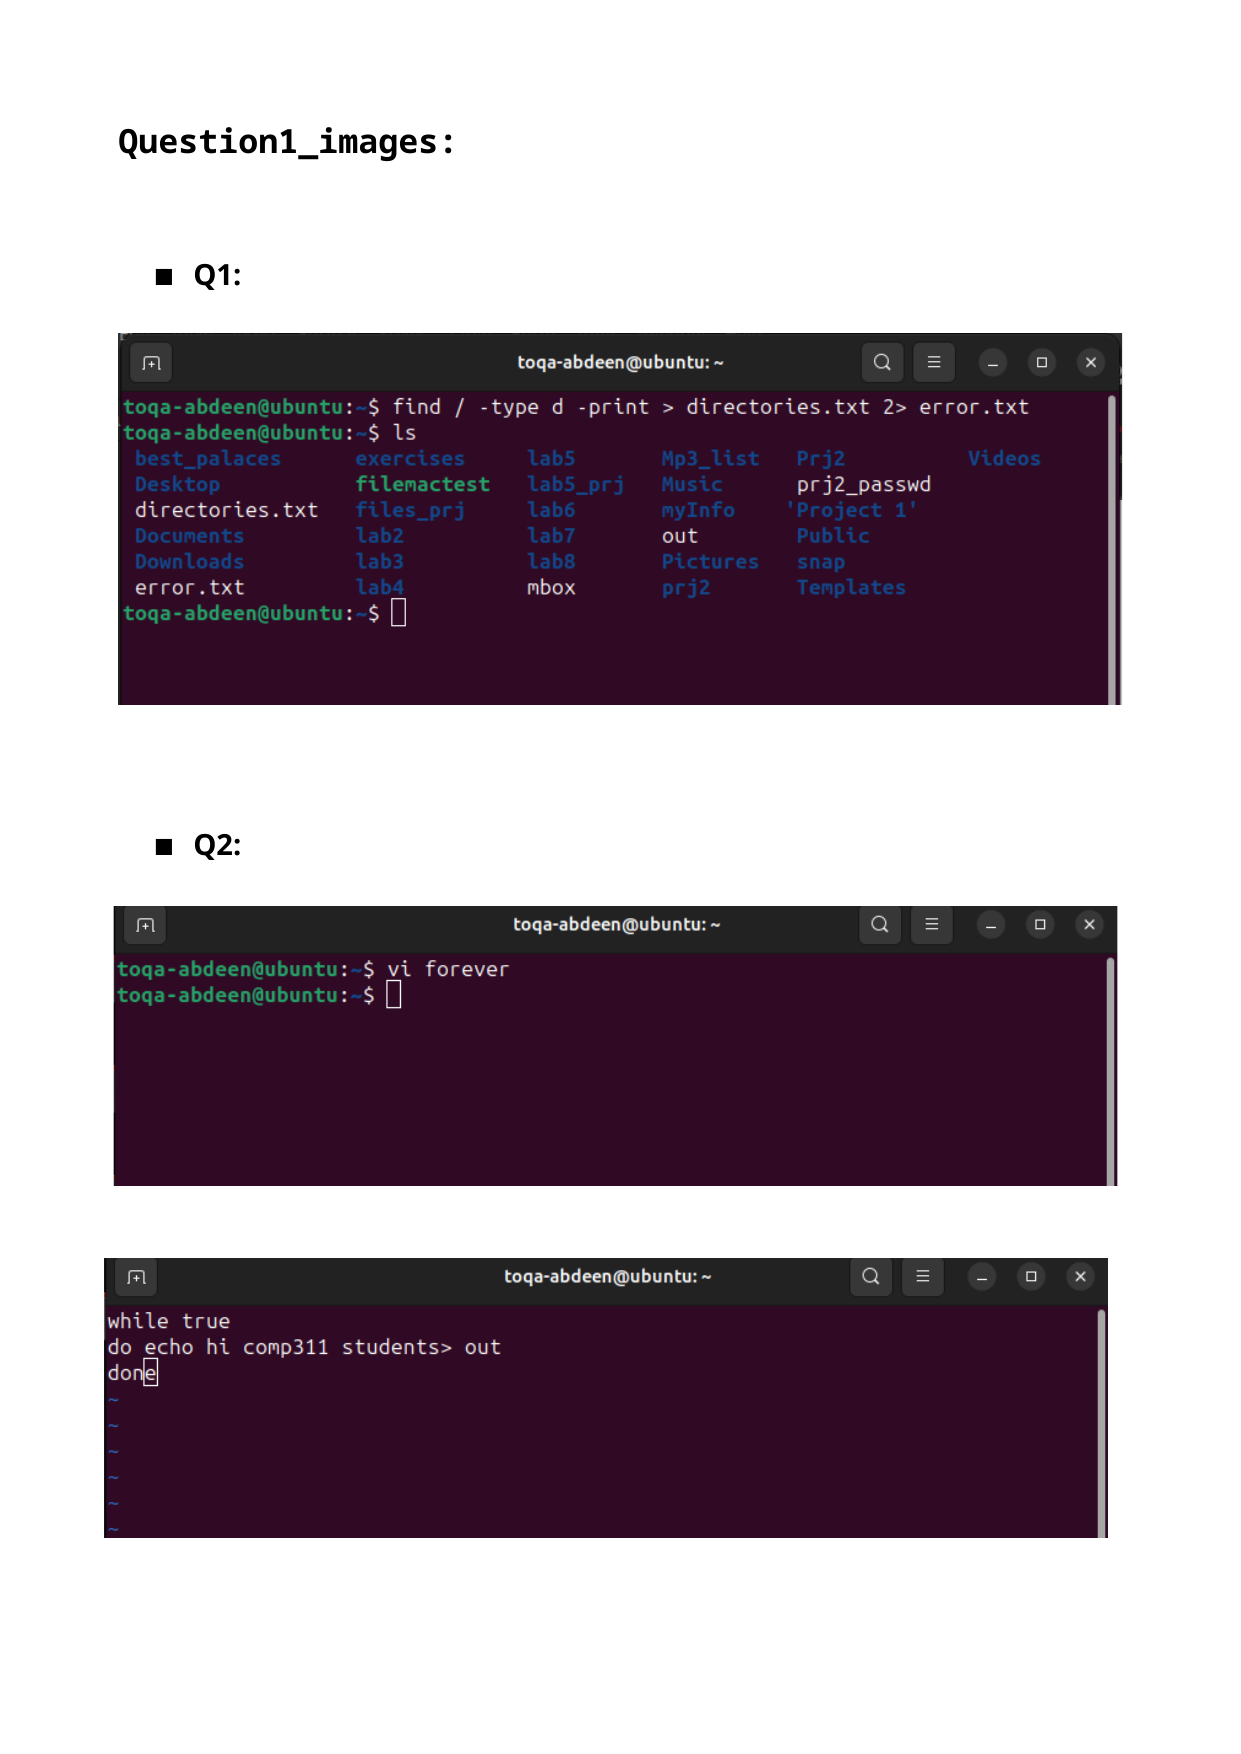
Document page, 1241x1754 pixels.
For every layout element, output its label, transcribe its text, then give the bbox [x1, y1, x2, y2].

picture [113, 906, 1118, 1186]
text Question1_images: [118, 118, 1122, 163]
picture [118, 333, 1123, 705]
picture [104, 1258, 1108, 1538]
list Q1: [156, 254, 1122, 294]
list Q2: [156, 824, 1122, 863]
